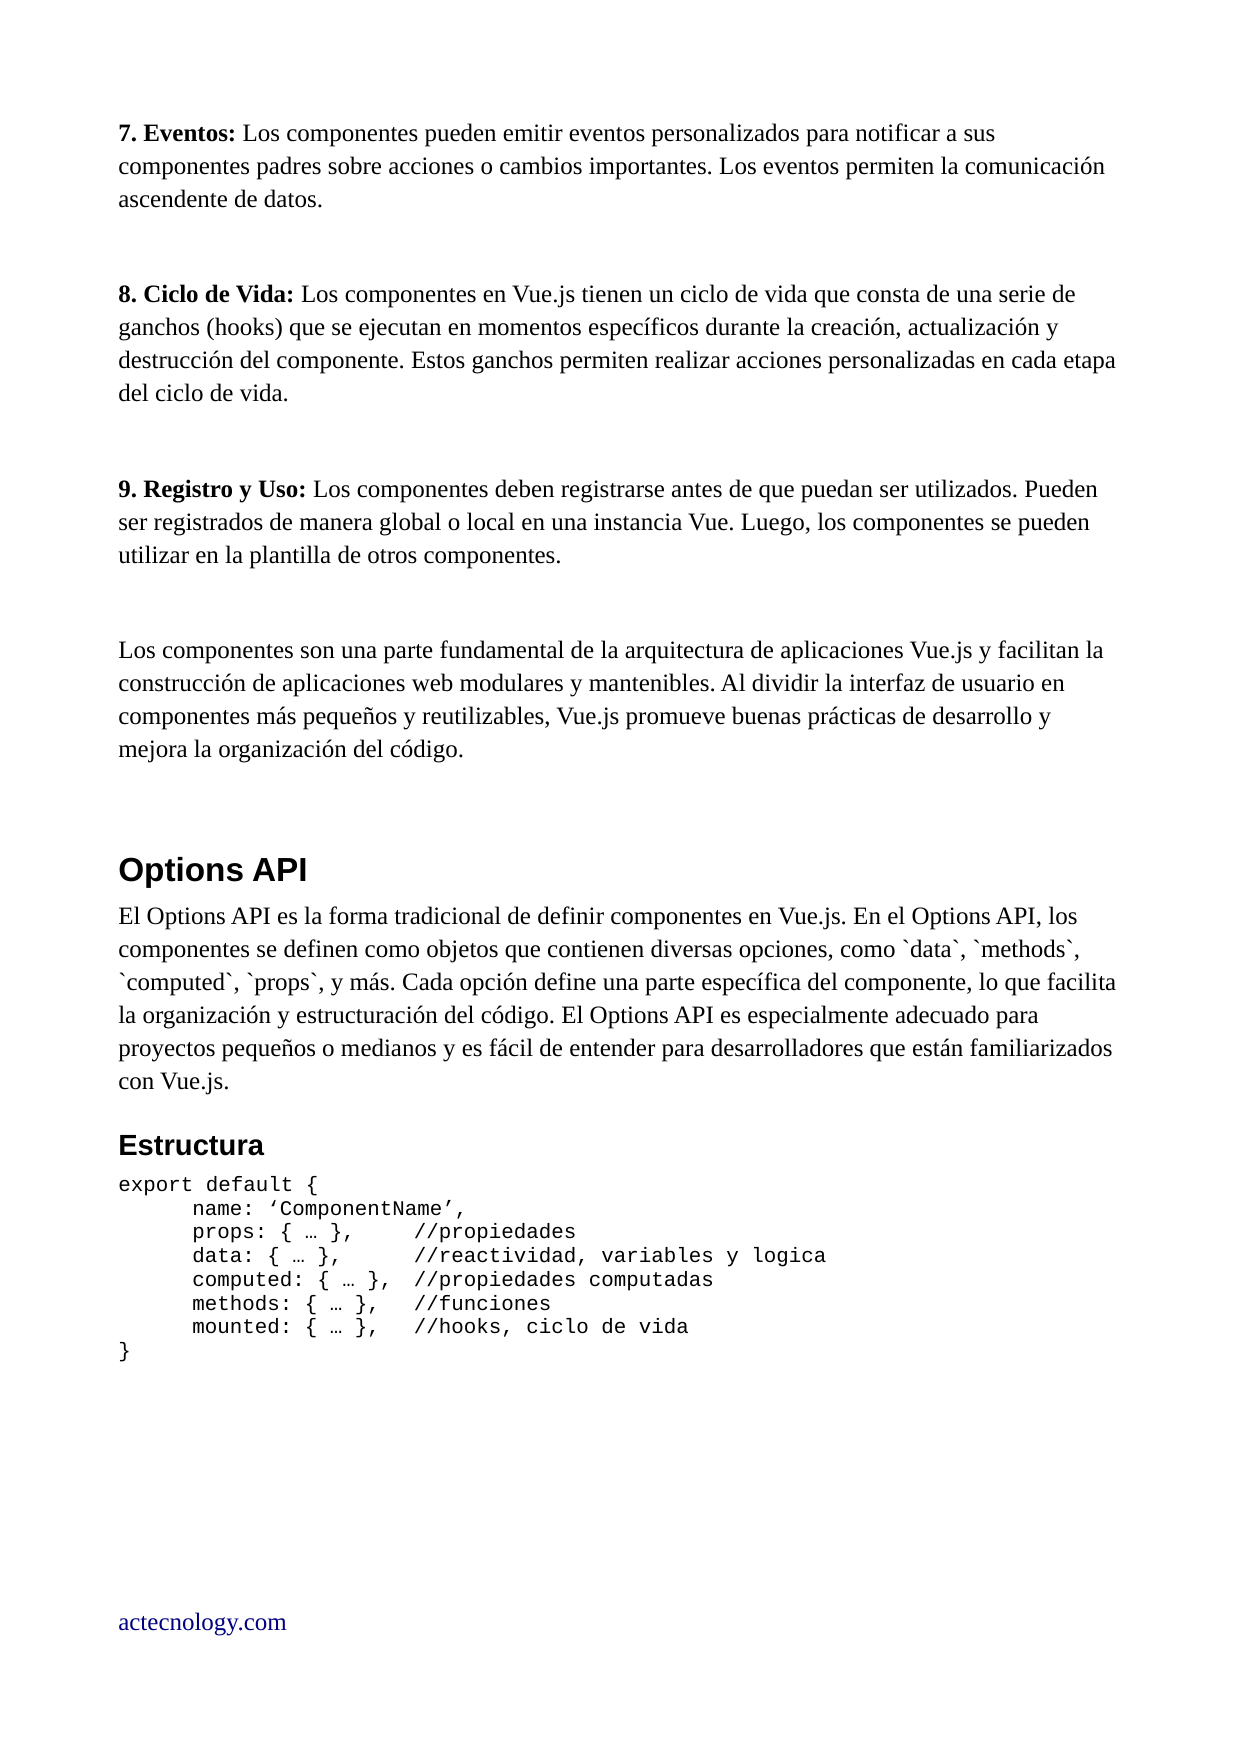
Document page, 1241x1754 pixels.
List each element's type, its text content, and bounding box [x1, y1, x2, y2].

text computed: { … }, //propiedades computadas [118, 1269, 1122, 1292]
text El Options API es la forma tradicional de definir componentes en Vue.js. En el Options API, los componentes se definen como objetos que contienen diversas opciones, como `data`, `methods`, `computed`, `props`, y más. Cada opción define una parte específica del componente, lo que facilita la organización y estructuración del código. El Options API es especialmente adecuado para proyectos pequeños o medianos y es fácil de entender para desarrolladores que están familiarizados con Vue.js. [118, 901, 1122, 1095]
text } [118, 1340, 1122, 1363]
text 7. Eventos: Los componentes pueden emitir eventos personalizados para notificar a sus componentes padres sobre acciones o cambios importantes. Los eventos permiten la comunicación ascendente de datos. [118, 118, 1122, 213]
text 8. Ciclo de Vida: Los componentes en Vue.js tienen un ciclo de vida que consta de una serie de ganchos (hooks) que se ejecutan en momentos específicos durante la creación, actualización y destrucción del componente. Estos ganchos permiten realizar acciones personalizadas en cada etapa del ciclo de vida. [118, 279, 1122, 407]
text 9. Registro y Uso: Los componentes deben registrarse antes de que puedan ser utilizados. Pueden ser registrados de manera global o local en una instancia Vue. Luego, los componentes se pueden utilizar en la plantilla de otros componentes. [118, 474, 1122, 568]
text Los componentes son una parte fundamental de la arquitectura de aplicaciones Vue.js y facilitan la construcción de aplicaciones web modulares y mantenibles. Al dividir la interfaz de usuario en componentes más pequeños y reutilizables, Vue.js promueve buenas prácticas de desarrollo y mejora la organización del código. [118, 635, 1122, 763]
text props: { … }, //propiedades [118, 1222, 1122, 1245]
subtitle Estructura [118, 1128, 1122, 1162]
text export default { [118, 1174, 1122, 1198]
text data: { … }, //reactividad, variables y logica [118, 1245, 1122, 1269]
text methods: { … }, //funciones [118, 1292, 1122, 1316]
text mounted: { … }, //hooks, ciclo de vida [118, 1316, 1122, 1340]
subtitle Options API [118, 850, 1122, 888]
text name: ‘ComponentName’, [118, 1198, 1122, 1222]
